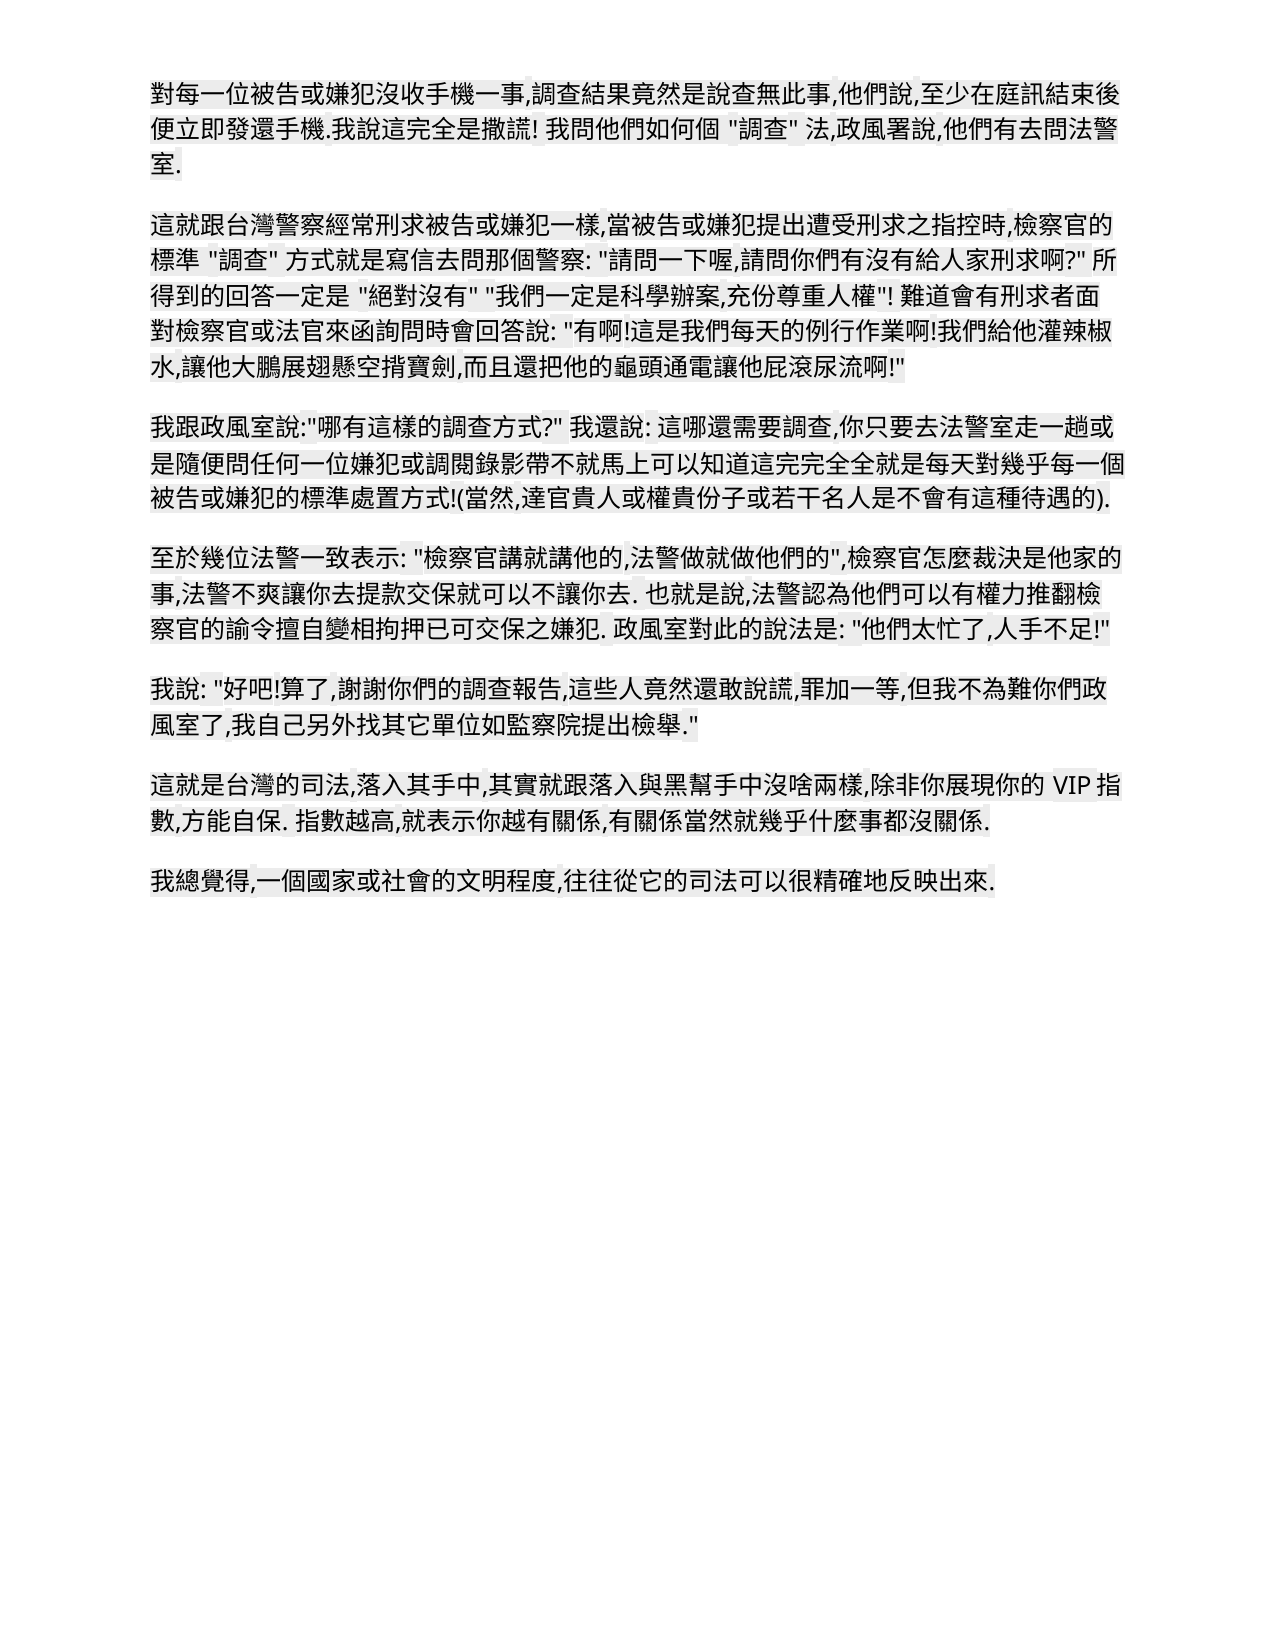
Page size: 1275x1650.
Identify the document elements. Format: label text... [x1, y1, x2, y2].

text 我跟政風室說:"哪有這樣的調查方式?" 我還說: 這哪還需要調查,你只要去法警室走一趟或是隨便問任何一位嫌犯或調閱錄影帶不就馬上可以知道這完完全全就是每天對幾乎每一個被告或嫌犯的標準處置方式!(當然,達官貴人或權貴份子或若干名人是不會有這種待遇的). [150, 408, 1125, 514]
text 這就跟台灣警察經常刑求被告或嫌犯一樣,當被告或嫌犯提出遭受刑求之指控時,檢察官的標準 "調查" 方式就是寫信去問那個警察: "請問一下喔,請問你們有沒有給人家刑求啊?" 所得到的回答一定是 "絕對沒有" "我們一定是科學辦案,充份尊重人權"! 難道會有刑求者面對檢察官或法官來函詢問時會回答說: "有啊!這是我們每天的例行作業啊!我們給他灌辣椒水,讓他大鵬展翅懸空揹寶劍,而且還把他的龜頭通電讓他屁滾尿流啊!" [150, 206, 1125, 383]
text 至於幾位法警一致表示: "檢察官講就講他的,法警做就做他們的",檢察官怎麼裁決是他家的事,法警不爽讓你去提款交保就可以不讓你去. 也就是說,法警認為他們可以有權力推翻檢察官的諭令擅自變相拘押已可交保之嫌犯. 政風室對此的說法是: "他們太忙了,人手不足!" [150, 539, 1125, 646]
text 這就是台灣的司法,落入其手中,其實就跟落入與黑幫手中沒啥兩樣,除非你展現你的 VIP指數,方能自保. 指數越高,就表示你越有關係,有關係當然就幾乎什麼事都沒關係. [150, 767, 1125, 837]
text 我說: "好吧!算了,謝謝你們的調查報告,這些人竟然還敢說謊,罪加一等,但我不為難你們政風室了,我自己另外找其它單位如監察院提出檢舉." [150, 671, 1125, 742]
text 對每一位被告或嫌犯沒收手機一事,調查結果竟然是說查無此事,他們說,至少在庭訊結束後便立即發還手機.我說這完全是撒謊! 我問他們如何個 "調查" 法,政風署說,他們有去問法警室. [150, 75, 1125, 181]
text 我總覺得,一個國家或社會的文明程度,往往從它的司法可以很精確地反映出來. [150, 862, 1125, 898]
